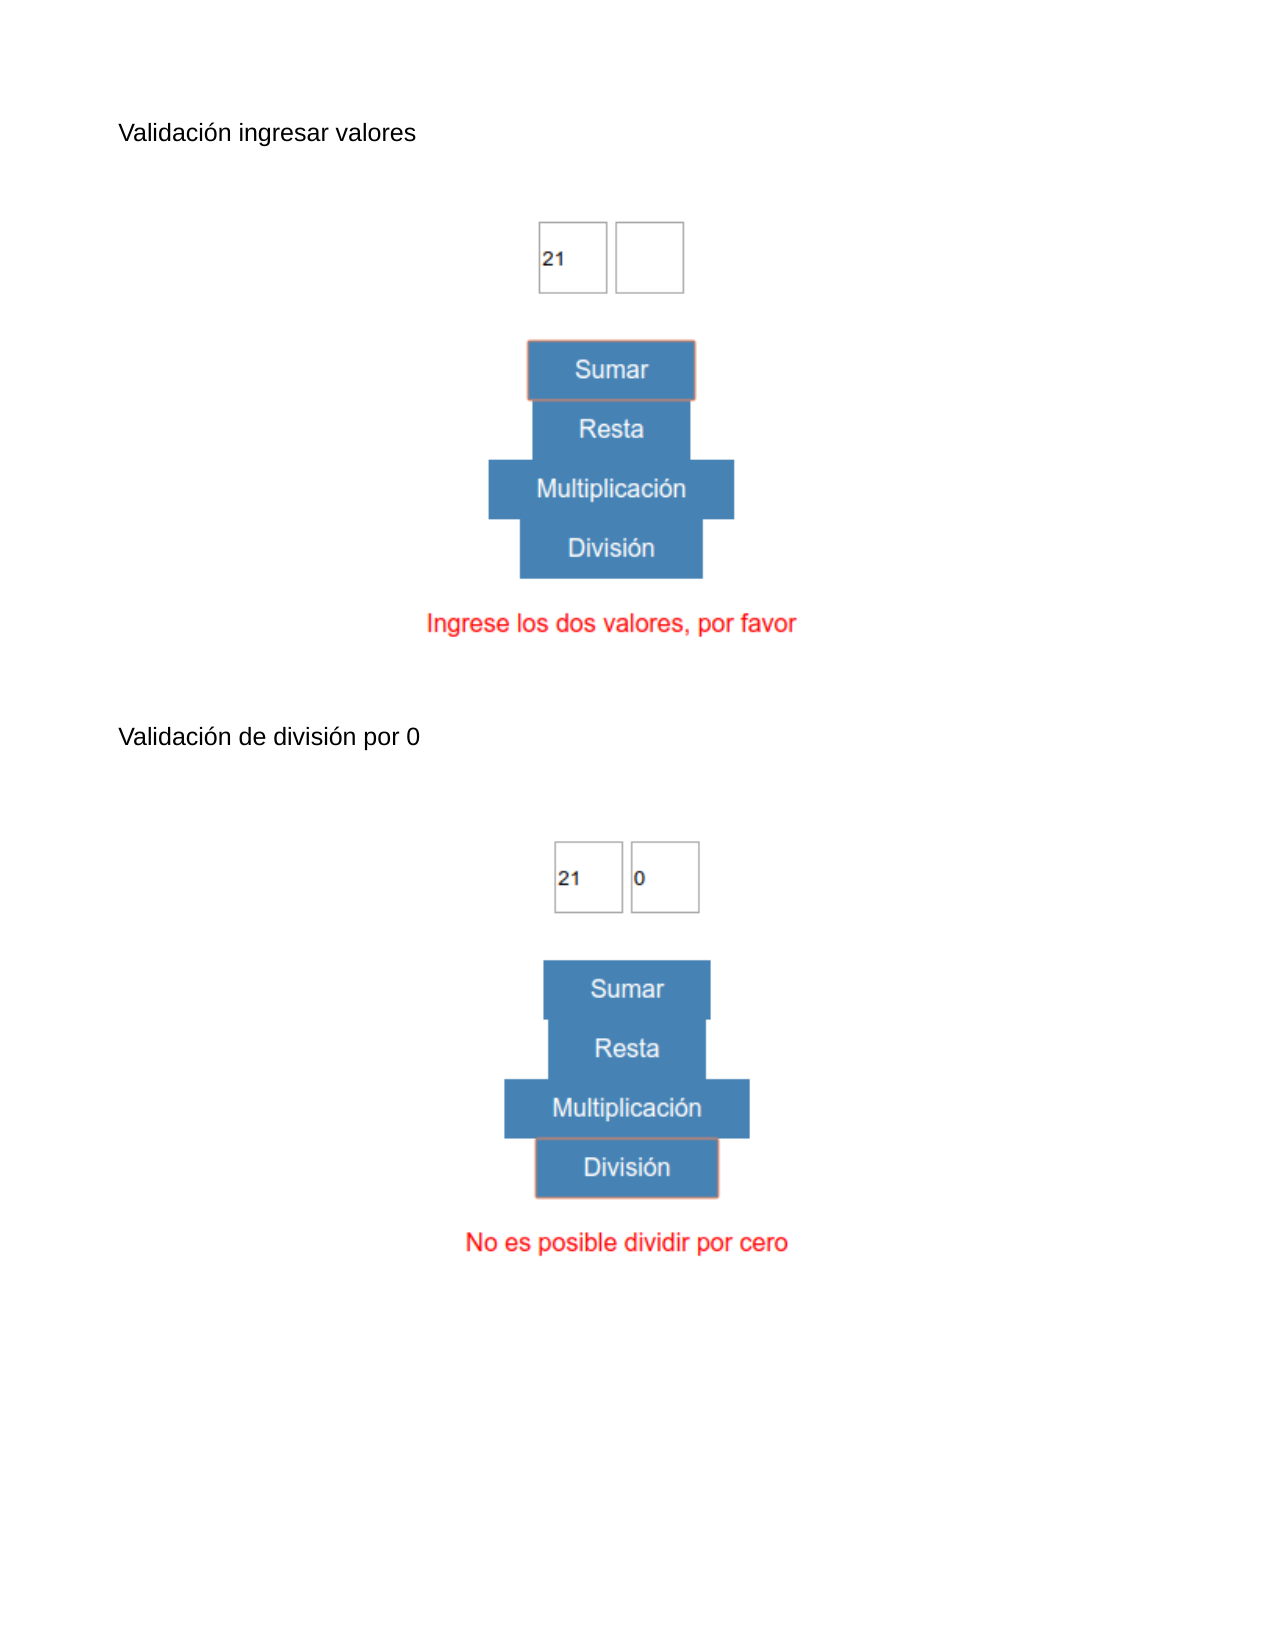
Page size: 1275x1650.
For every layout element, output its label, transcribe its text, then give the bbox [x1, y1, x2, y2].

picture [356, 175, 919, 720]
text Validación ingresar valores [118, 118, 1157, 147]
text Validación de división por 0 [118, 722, 1157, 751]
picture [364, 779, 911, 1386]
